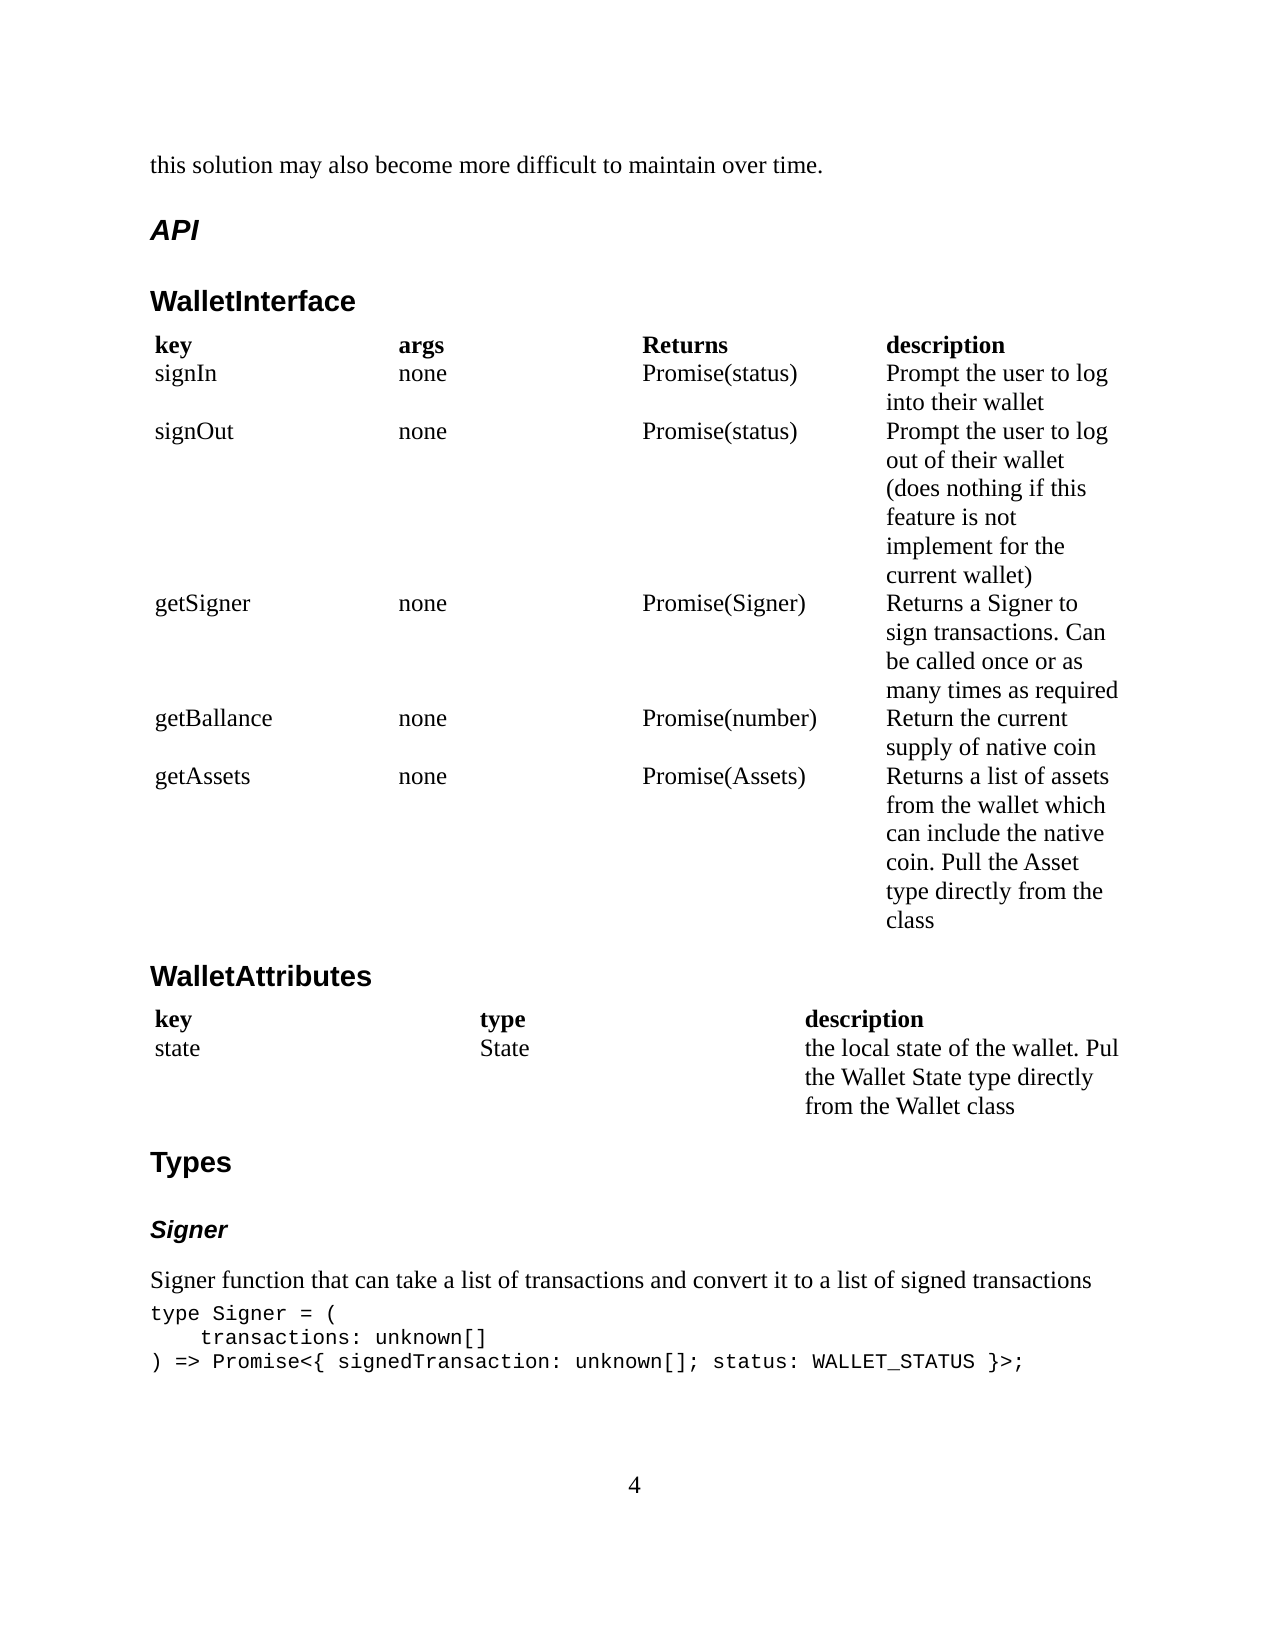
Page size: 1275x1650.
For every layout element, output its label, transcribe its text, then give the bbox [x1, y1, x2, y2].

text Signer function that can take a list of transactions and convert it to a list of signed transactions [150, 1266, 1125, 1294]
table_cell none [394, 359, 637, 416]
table_cell Prompt the user to log out of their wallet (does nothing if this feature is not implement for the current wallet) [881, 416, 1125, 588]
table_cell signOut [150, 416, 394, 588]
table_cell Return the current supply of native coin [881, 704, 1125, 761]
table_cell none [394, 761, 637, 933]
table_header description [881, 330, 1125, 358]
text ) => Promise<{ signedTransaction: unknown[]; status: WALLET_STATUS }>; [150, 1351, 1125, 1374]
table_header key [150, 330, 394, 358]
subtitle Types [150, 1144, 1125, 1178]
table_header description [800, 1005, 1125, 1033]
table_header type [475, 1005, 800, 1033]
table_cell Promise(status) [638, 359, 881, 416]
table_cell Promise(Assets) [638, 761, 881, 933]
table_cell none [394, 416, 637, 588]
table_cell none [394, 704, 637, 761]
table_cell none [394, 589, 637, 703]
table_cell signIn [150, 359, 394, 416]
table_cell getAssets [150, 761, 394, 933]
text transactions: unknown[] [150, 1327, 1125, 1351]
table_header Returns [638, 330, 881, 358]
table_cell Returns a list of assets from the wallet which can include the native coin. Pull the Asset type directly from the class [881, 761, 1125, 933]
table_cell Promise(status) [638, 416, 881, 588]
table_cell Promise(number) [638, 704, 881, 761]
subtitle API [150, 213, 1125, 246]
table_cell Promise(Signer) [638, 589, 881, 703]
subtitle WalletInterface [150, 284, 1125, 317]
table_cell getBallance [150, 704, 394, 761]
table_cell State [475, 1033, 800, 1119]
table_cell the local state of the wallet. Pul the Wallet State type directly from the Wallet class [800, 1033, 1125, 1119]
text type Signer = ( [150, 1303, 1125, 1327]
table_cell Prompt the user to log into their wallet [881, 359, 1125, 416]
table_cell getSigner [150, 589, 394, 703]
table_header key [150, 1005, 475, 1033]
table_header args [394, 330, 637, 358]
table_cell state [150, 1033, 475, 1119]
subtitle WalletAttributes [150, 958, 1125, 992]
table_cell Returns a Signer to sign transactions. Can be called once or as many times as required [881, 589, 1125, 703]
text this solution may also become more difficult to maintain over time. [150, 150, 1125, 179]
subtitle Signer [150, 1216, 1125, 1244]
